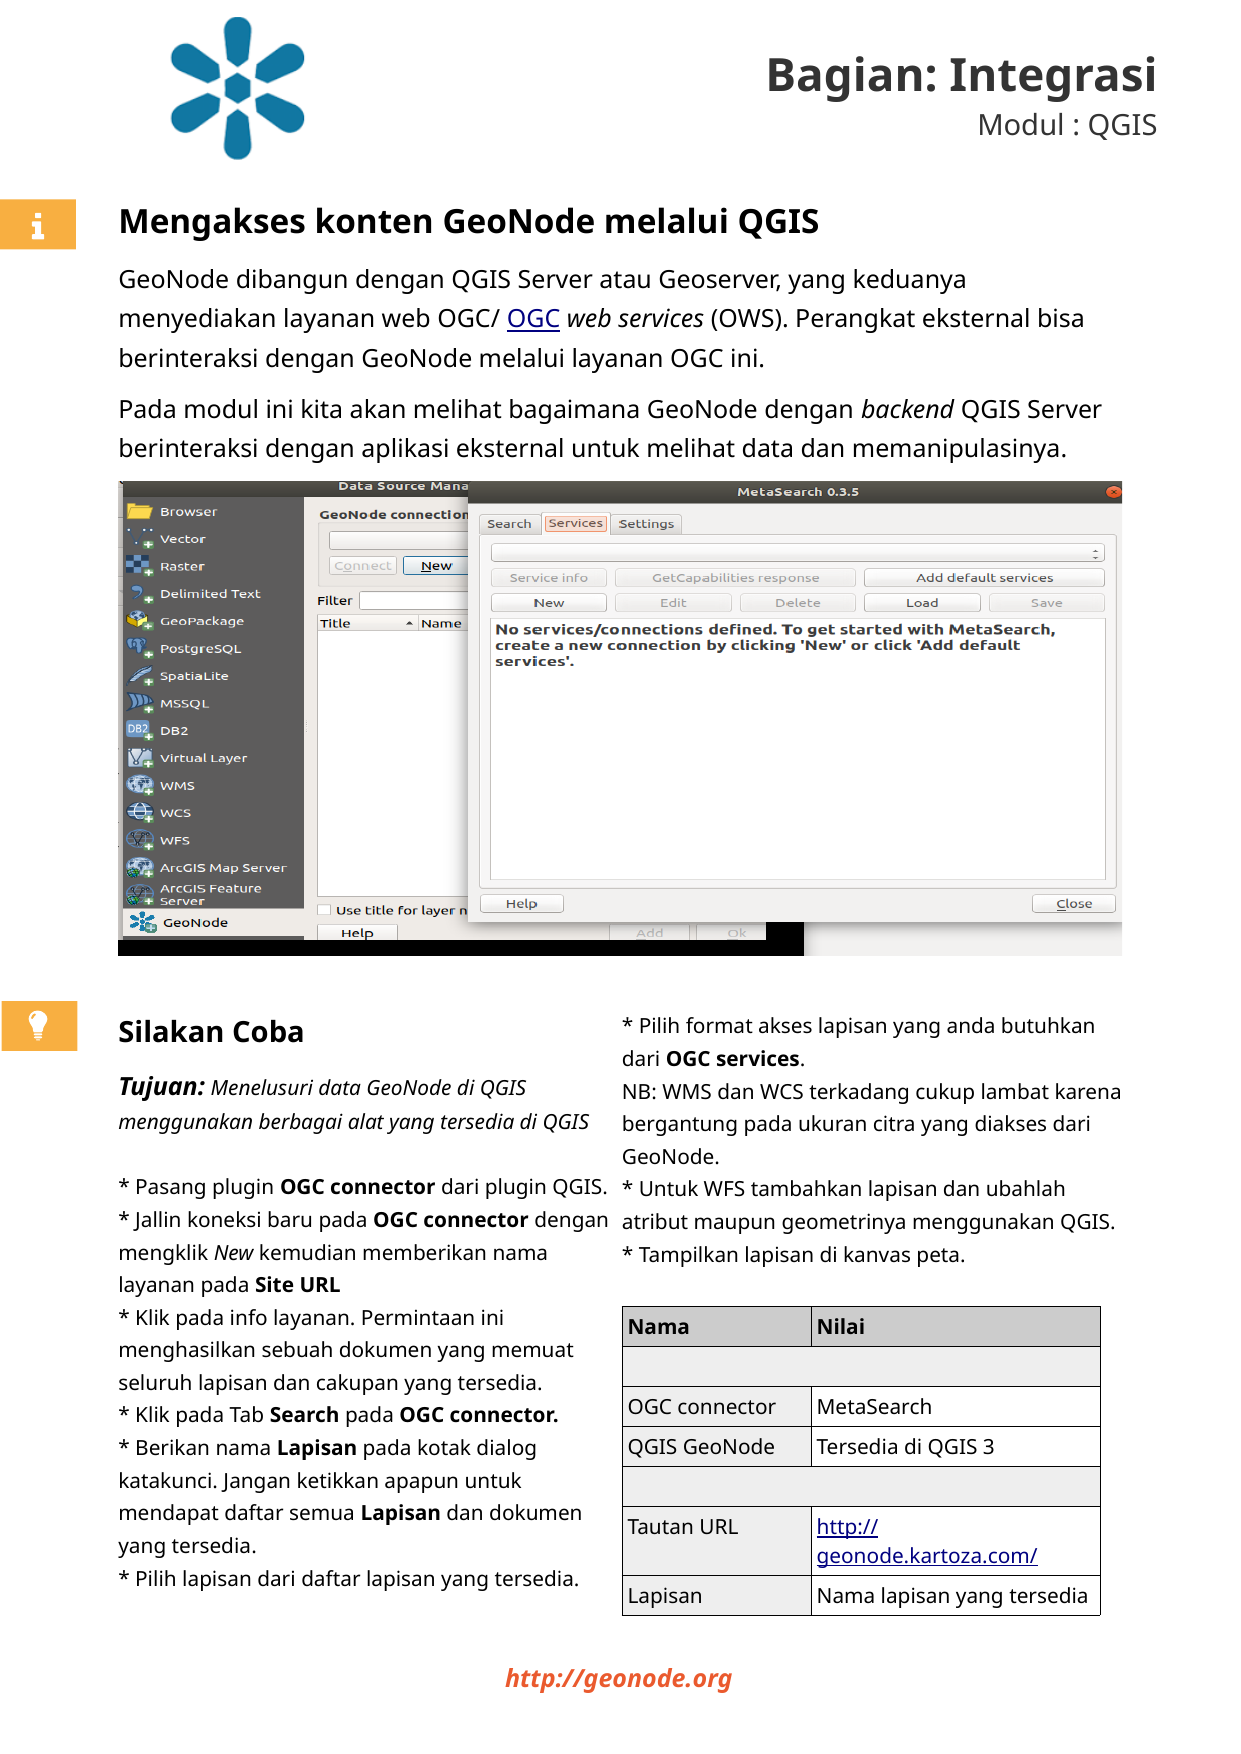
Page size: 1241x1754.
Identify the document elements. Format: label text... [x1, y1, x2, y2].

text * Pasang plugin OGC connector dari plugin QGIS. [118, 1172, 619, 1201]
table_cell http://geonode.kartoza.com/ [812, 1507, 1100, 1575]
table_cell [623, 1347, 1100, 1386]
text * Pilih format akses lapisan yang anda butuhkan dari OGC services. [622, 1012, 1122, 1073]
text Pada modul ini kita akan melihat bagaimana GeoNode dengan backend QGIS Server berinteraksi dengan aplikasi eksternal untuk melihat data dan memanipulasinya. [118, 391, 1122, 464]
text * Klik pada Tab Search pada OGC connector. [118, 1401, 619, 1429]
text * Untuk WFS tambahkan lapisan dan ubahlah atribut maupun geometrinya menggunakan QGIS. [622, 1174, 1122, 1236]
subtitle Mengakses konten GeoNode melalui QGIS [118, 198, 1122, 243]
table_cell QGIS GeoNode [623, 1427, 811, 1466]
text * Jallin koneksi baru pada OGC connector dengan mengklik New kemudian memberikan nama layanan pada Site URL [118, 1205, 619, 1299]
text Tujuan: Menelusuri data GeoNode di QGIS menggunakan berbagai alat yang tersedia di QGIS [118, 1069, 619, 1136]
text Silakan Coba [118, 1012, 619, 1051]
table_cell Tersedia di QGIS 3 [812, 1427, 1100, 1466]
table_cell MetaSearch [812, 1387, 1100, 1426]
table_cell Tautan URL [623, 1507, 811, 1575]
table_header Nilai [812, 1307, 1100, 1346]
text NB: WMS dan WCS terkadang cukup lambat karena bergantung pada ukuran citra yang diakses dari GeoNode. [622, 1077, 1122, 1170]
text * Tampilkan lapisan di kanvas peta. [622, 1240, 1122, 1268]
table_cell OGC connector [623, 1387, 811, 1426]
picture [166, 17, 309, 160]
picture [118, 481, 1123, 956]
text GeoNode dibangun dengan QGIS Server atau Geoserver, yang keduanya menyediakan layanan web OGC/ OGC web services (OWS). Perangkat eksternal bisa berinteraksi dengan GeoNode melalui layanan OGC ini. [118, 262, 1122, 374]
table_cell Lapisan [623, 1576, 811, 1615]
text * Berikan nama Lapisan pada kotak dialog katakunci. Jangan ketikkan apapun untuk mendapat daftar semua Lapisan dan dokumen yang tersedia. [118, 1433, 619, 1559]
text * Pilih lapisan dari daftar lapisan yang tersedia. [118, 1564, 619, 1592]
table_cell [623, 1467, 1100, 1506]
table_header Nama [623, 1307, 811, 1346]
text * Klik pada info layanan. Permintaan ini menghasilkan sebuah dokumen yang memuat seluruh lapisan dan cakupan yang tersedia. [118, 1303, 619, 1396]
table_cell Nama lapisan yang tersedia [812, 1576, 1100, 1615]
